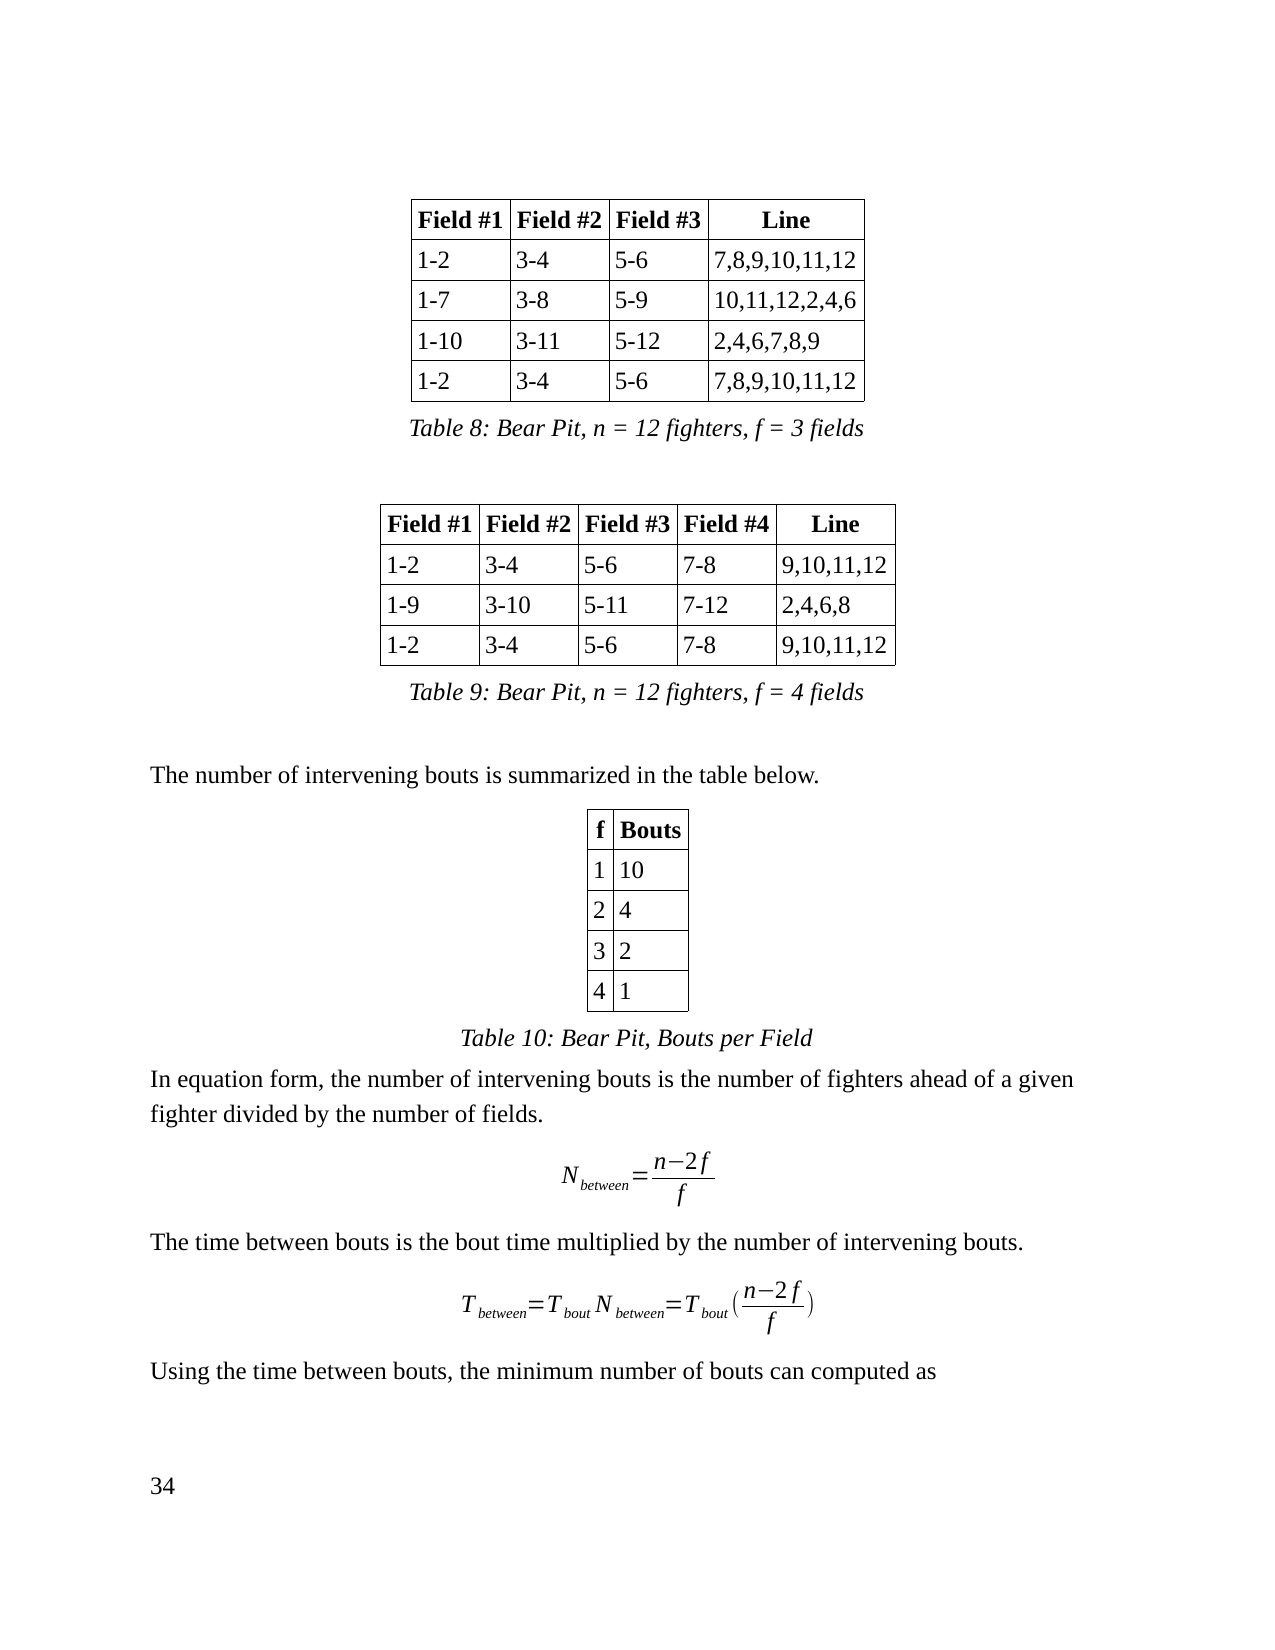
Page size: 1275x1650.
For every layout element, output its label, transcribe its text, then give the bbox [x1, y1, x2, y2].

text The time between bouts is the bout time multiplied by the number of intervening bouts. [150, 1227, 1125, 1256]
text The number of intervening bouts is summarized in the table below. [150, 760, 1125, 789]
text Using the time between bouts, the minimum number of bouts can computed as [150, 1356, 1125, 1384]
table_cell 2,4,6,8 [777, 585, 895, 624]
table_cell 1-9 [381, 585, 479, 624]
table_cell 5-6 [579, 545, 677, 584]
text Table 10: Bear Pit, Bouts per Field [150, 1023, 1125, 1052]
table_cell 3-11 [511, 321, 609, 360]
table_cell 7-8 [678, 626, 776, 665]
table_cell 1-2 [381, 545, 479, 584]
table_cell 2,4,6,7,8,9 [709, 321, 864, 360]
table_cell 1-2 [412, 361, 510, 401]
table_header Field #1 [381, 505, 479, 544]
table_cell 9,10,11,12 [777, 545, 895, 584]
table_cell 3-10 [480, 585, 578, 624]
table_cell 10 [614, 850, 688, 889]
table_header f [588, 810, 613, 849]
table_cell 5-9 [610, 281, 708, 320]
table_header Field #3 [610, 200, 708, 239]
table_cell 1-7 [412, 281, 510, 320]
table_cell 2 [588, 891, 613, 930]
table_cell 5-11 [579, 585, 677, 624]
table_header Line [777, 505, 895, 544]
table_cell 5-12 [610, 321, 708, 360]
table_cell 3-4 [511, 240, 609, 280]
table_cell 7,8,9,10,11,12 [709, 240, 864, 280]
table_cell 4 [588, 971, 613, 1011]
table_cell 1-2 [412, 240, 510, 280]
table_cell 3-4 [480, 626, 578, 665]
table_cell 3 [588, 931, 613, 970]
text Table 9: Bear Pit, n = 12 fighters, f = 4 fields [150, 677, 1125, 706]
text In equation form, the number of intervening bouts is the number of fighters ahead of a given fighter divided by the number of fields. [150, 1064, 1125, 1128]
table_cell 9,10,11,12 [777, 626, 895, 665]
table_cell 3-8 [511, 281, 609, 320]
table_cell 1-2 [381, 626, 479, 665]
table_cell 3-4 [511, 361, 609, 401]
table_cell 5-6 [610, 361, 708, 401]
table_cell 5-6 [610, 240, 708, 280]
table_cell 1 [588, 850, 613, 889]
table_cell 4 [614, 891, 688, 930]
table_header Field #2 [511, 200, 609, 239]
table_header Field #2 [480, 505, 578, 544]
table_cell 3-4 [480, 545, 578, 584]
table_cell 10,11,12,2,4,6 [709, 281, 864, 320]
table_cell 7,8,9,10,11,12 [709, 361, 864, 401]
table_cell 5-6 [579, 626, 677, 665]
table_cell 1 [614, 971, 688, 1011]
table_cell 7-12 [678, 585, 776, 624]
table_header Field #4 [678, 505, 776, 544]
table_cell 1-10 [412, 321, 510, 360]
table_cell 7-8 [678, 545, 776, 584]
text Table 8: Bear Pit, n = 12 fighters, f = 3 fields [150, 413, 1125, 442]
table_header Field #3 [579, 505, 677, 544]
table_header Bouts [614, 810, 688, 849]
table_cell 2 [614, 931, 688, 970]
table_header Line [709, 200, 864, 239]
table_header Field #1 [412, 200, 510, 239]
